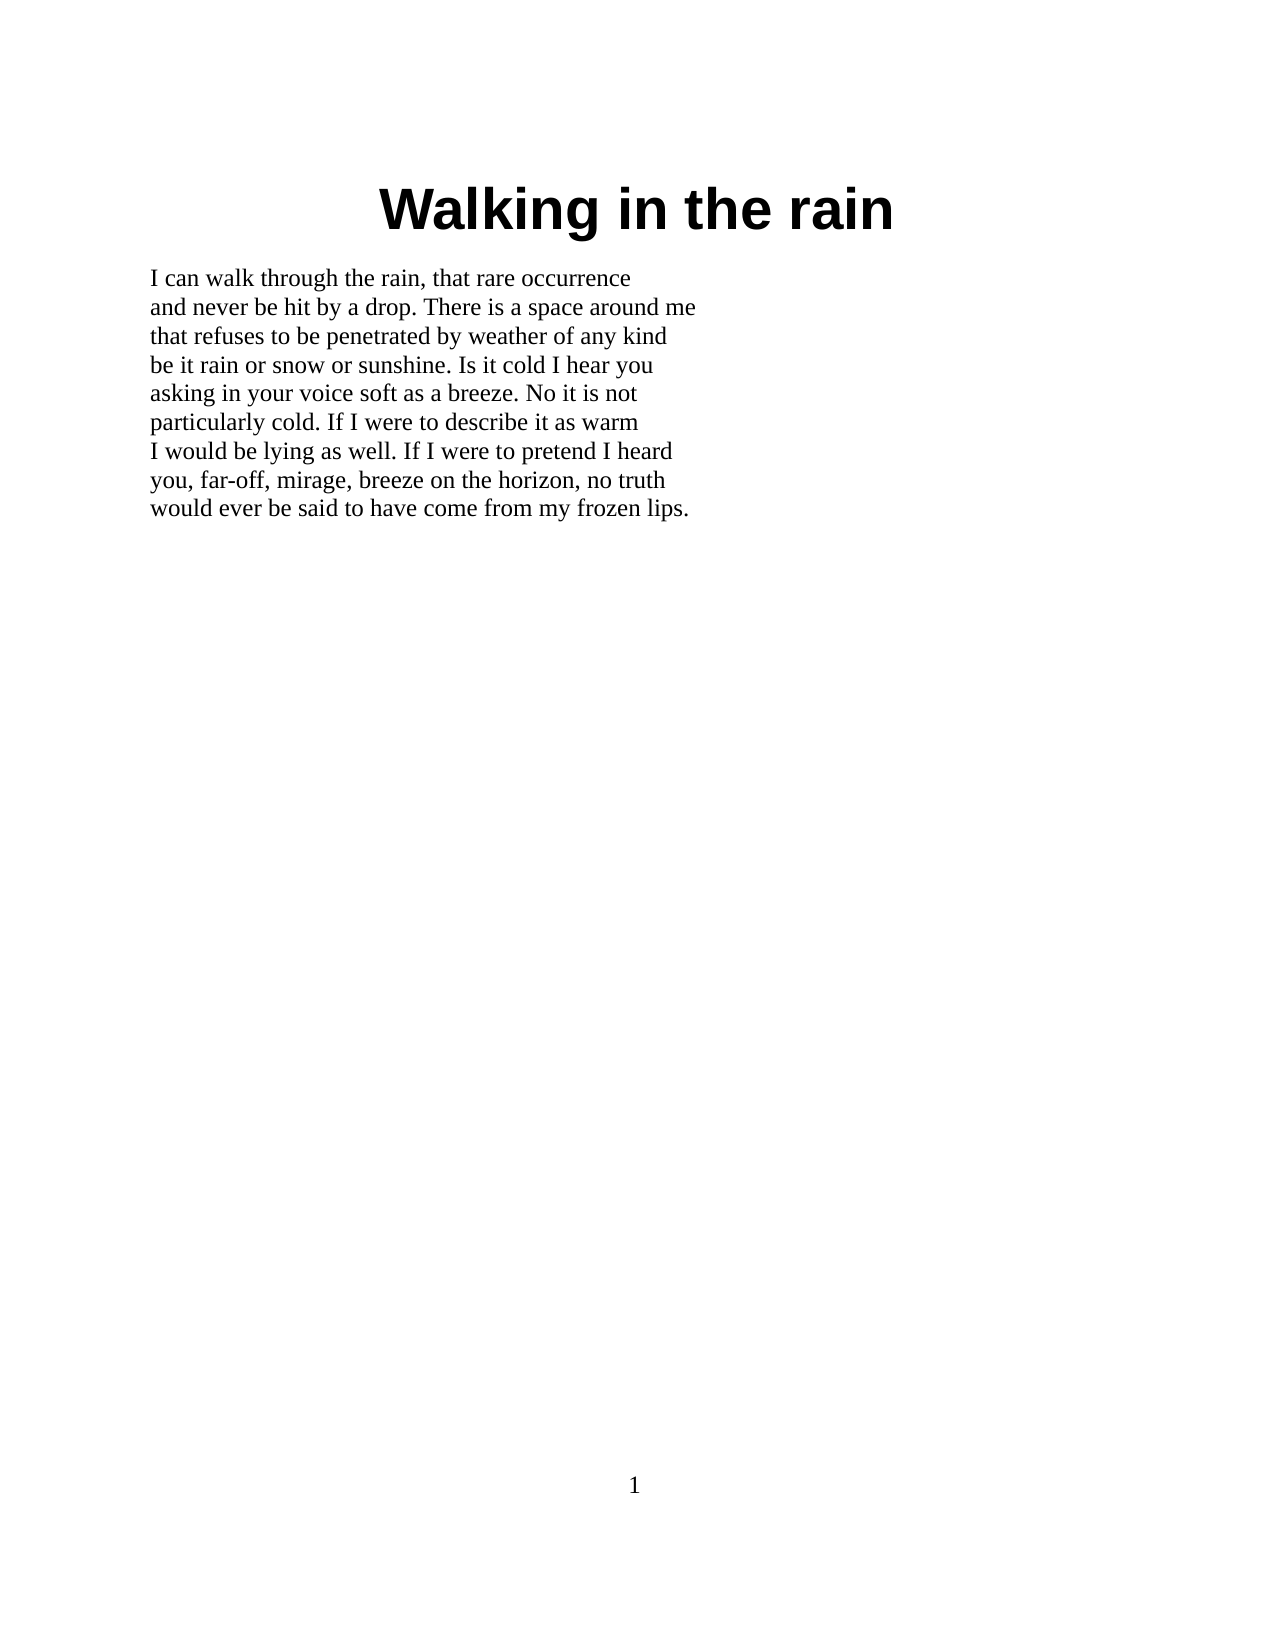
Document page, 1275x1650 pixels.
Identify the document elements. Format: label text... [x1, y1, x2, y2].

title Walking in the rain [150, 175, 1125, 242]
text I can walk through the rain, that rare occurrence and never be hit by a drop. There is a space around me that refuses to be penetrated by weather of any kind be it rain or snow or sunshine. Is it cold I hear you asking in your voice soft as a breeze. No it is not particularly cold. If I were to describe it as warm I would be lying as well. If I were to pretend I heard you, far-off, mirage, breeze on the horizon, no truth would ever be said to have come from my frozen lips. [150, 263, 1125, 522]
